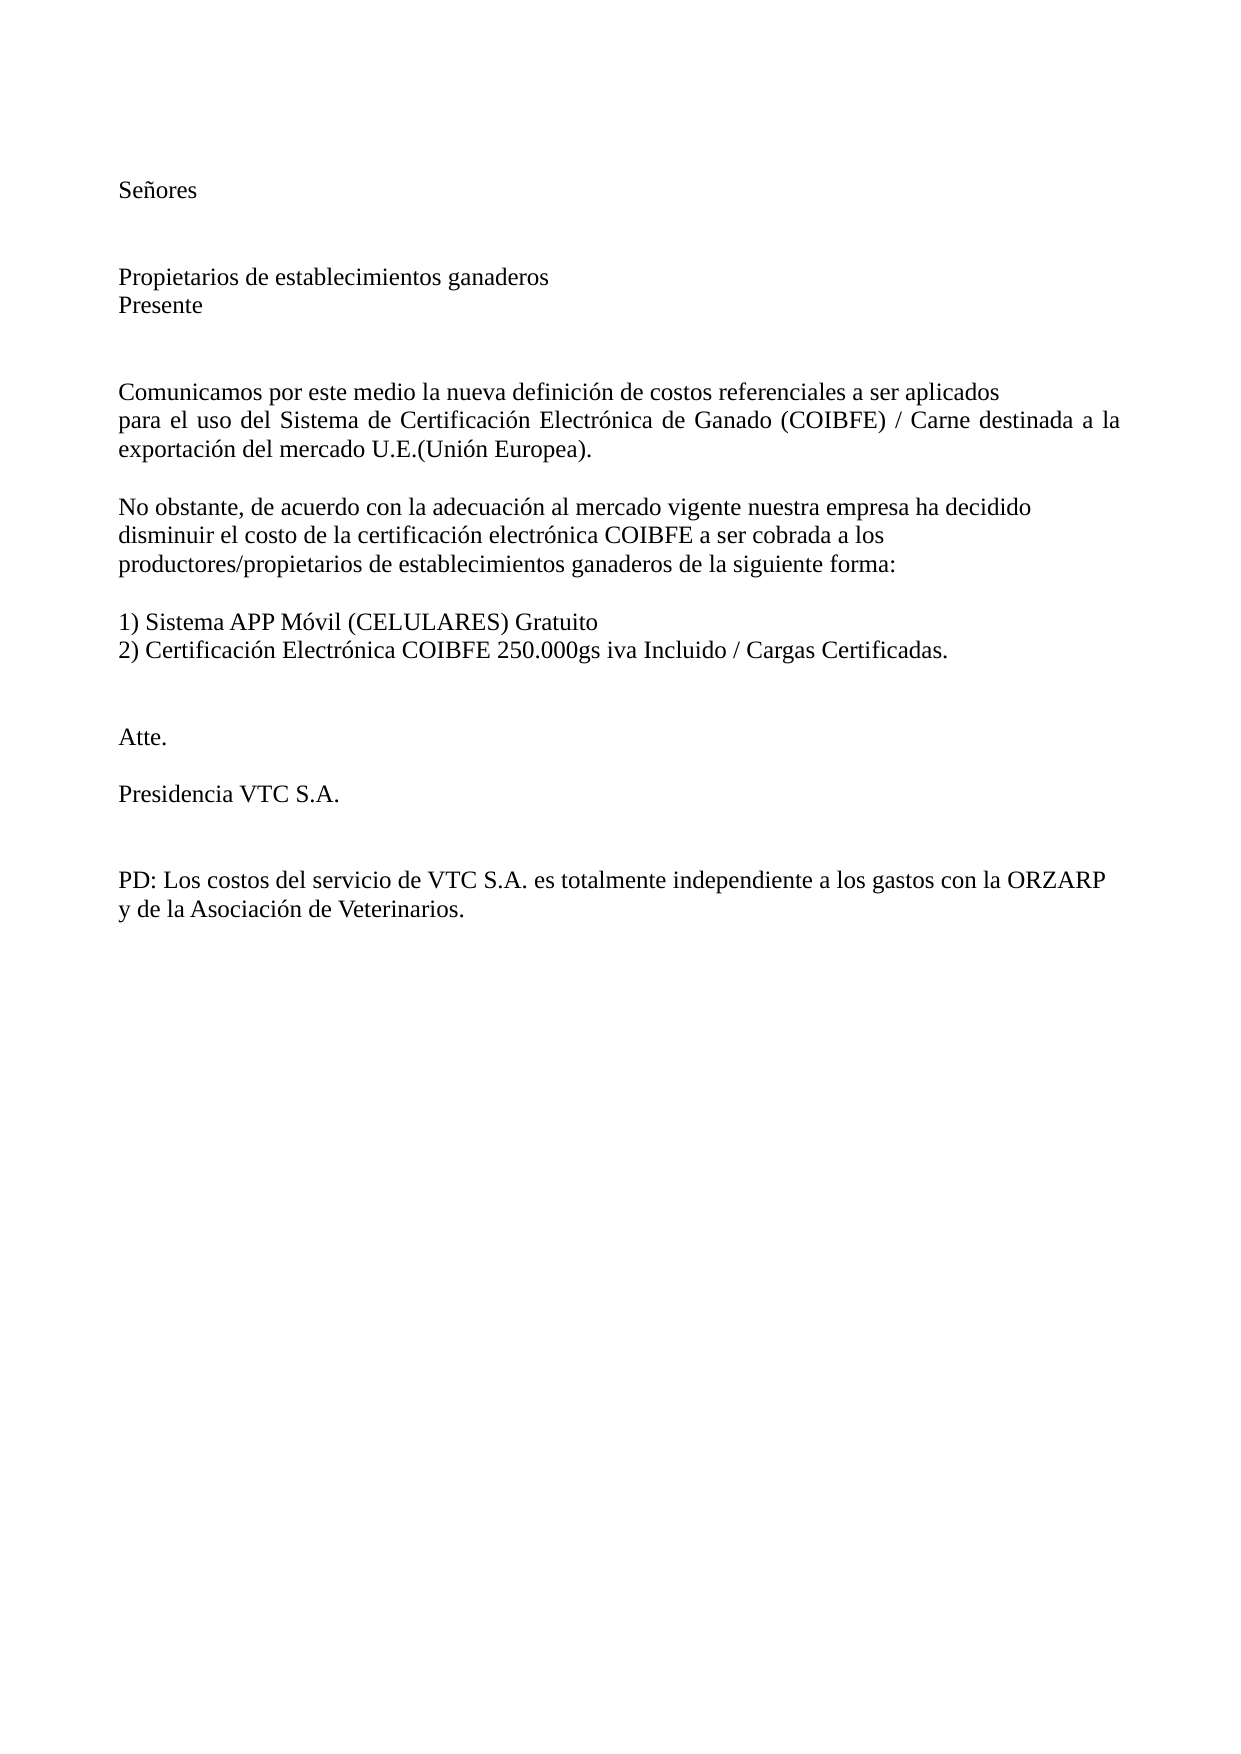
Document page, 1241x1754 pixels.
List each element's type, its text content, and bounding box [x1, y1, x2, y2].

text Comunicamos por este medio la nueva definición de costos referenciales a ser aplicados [118, 377, 1122, 406]
text para el uso del Sistema de Certificación Electrónica de Ganado (COIBFE) / Carne destinada a la exportación del mercado U.E.(Unión Europea). [118, 406, 1122, 463]
text Presente [118, 291, 1122, 319]
text disminuir el costo de la certificación electrónica COIBFE a ser cobrada a los [118, 521, 1122, 549]
text PD: Los costos del servicio de VTC S.A. es totalmente independiente a los gastos con la ORZARP y de la Asociación de Veterinarios. [118, 866, 1122, 923]
text No obstante, de acuerdo con la adecuación al mercado vigente nuestra empresa ha decidido [118, 492, 1122, 521]
text 1) Sistema APP Móvil (CELULARES) Gratuito [118, 607, 1122, 636]
text Presidencia VTC S.A. [118, 779, 1122, 808]
text Propietarios de establecimientos ganaderos [118, 262, 1122, 291]
text productores/propietarios de establecimientos ganaderos de la siguiente forma: [118, 549, 1122, 578]
text 2) Certificación Electrónica COIBFE 250.000gs iva Incluido / Cargas Certificadas. [118, 636, 1122, 664]
text Señores [118, 176, 1122, 204]
text Atte. [118, 722, 1122, 751]
